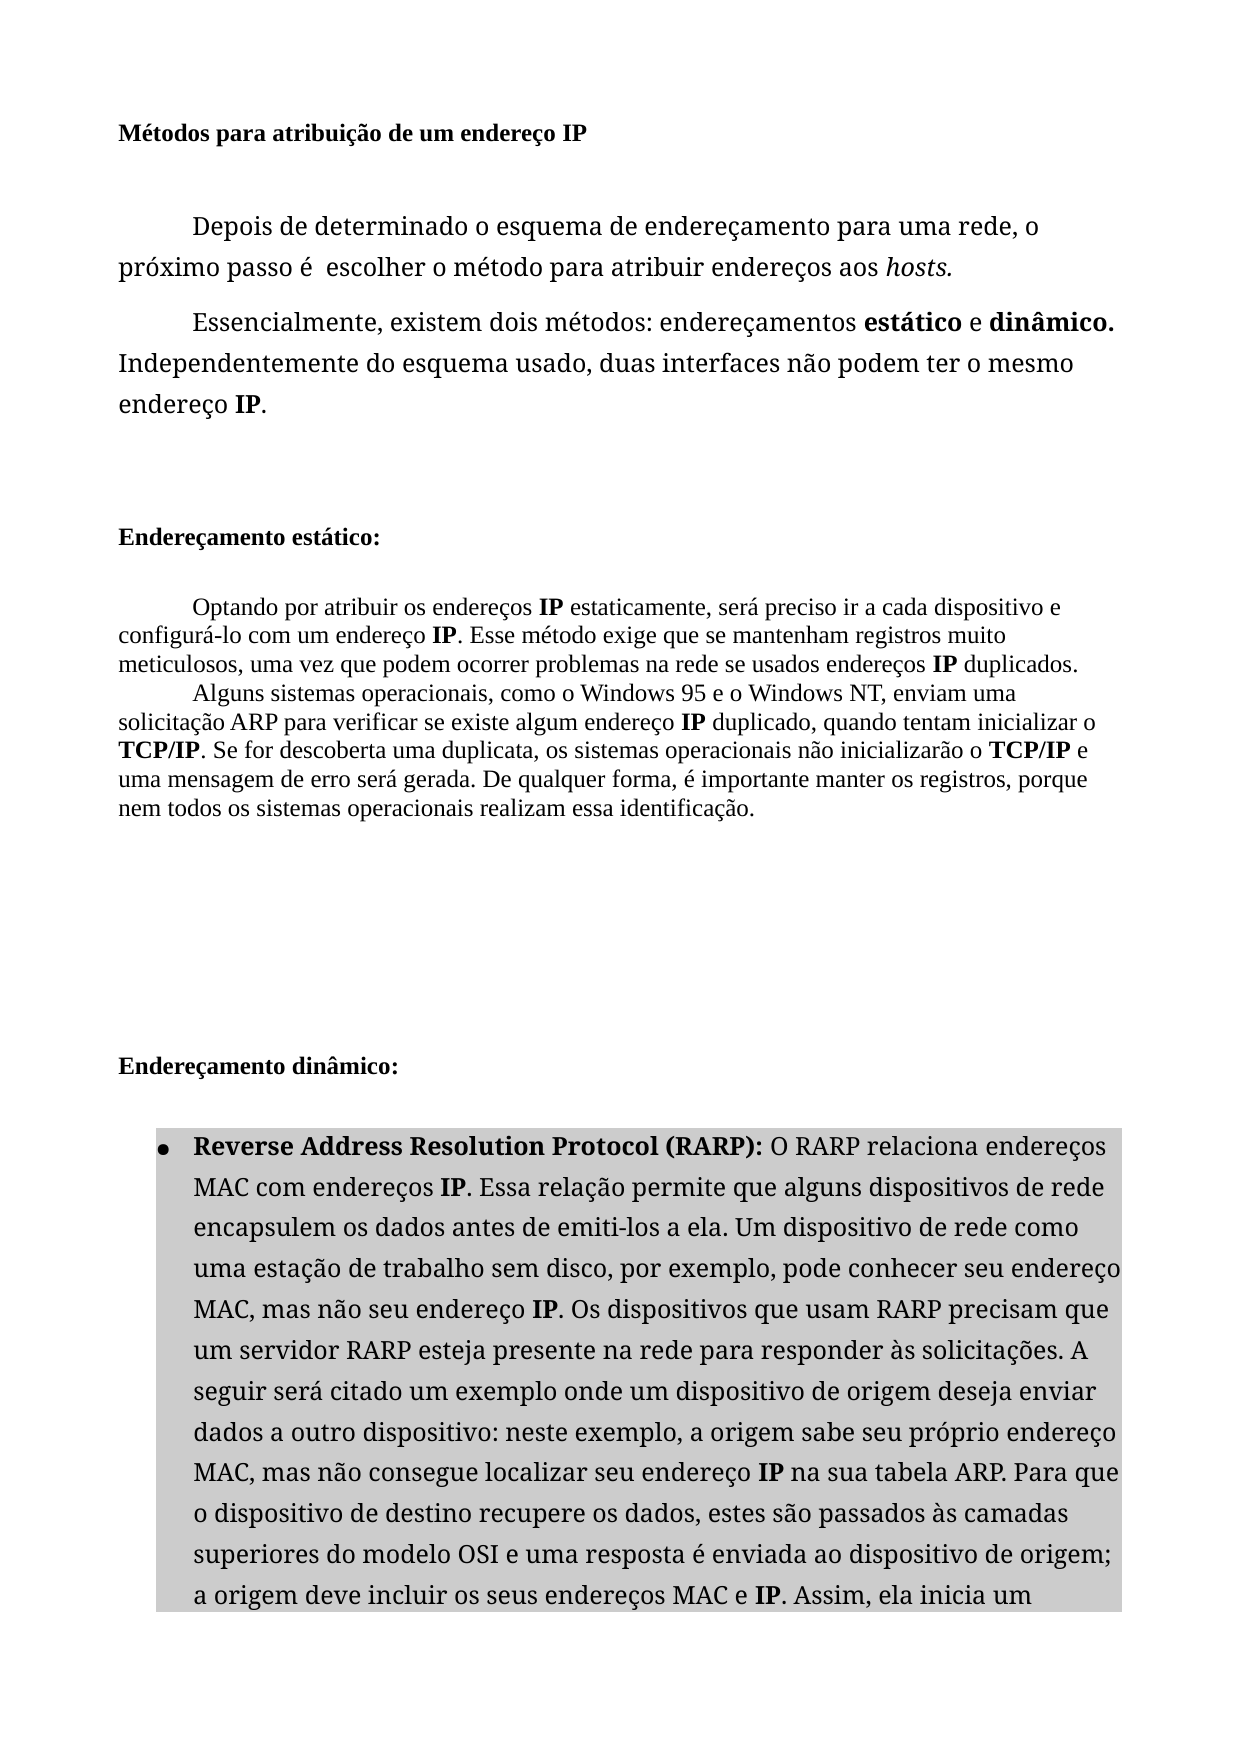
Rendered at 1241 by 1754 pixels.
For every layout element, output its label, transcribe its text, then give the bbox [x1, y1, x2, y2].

text Depois de determinado o esquema de endereçamento para uma rede, o próximo passo é escolher o método para atribuir endereços aos hosts. [118, 208, 1122, 283]
subtitle Métodos para atribuição de um endereço IP [118, 118, 1122, 147]
list Reverse Address Resolution Protocol (RARP): O RARP relaciona endereços MAC com endereços IP. Essa relação permite que alguns dispositivos de rede encapsulem os dados antes de emiti-los a ela. Um dispositivo de rede como uma estação de trabalho sem disco, por exemplo, pode conhecer seu endereço MAC, mas não seu endereço IP. Os dispositivos que usam RARP precisam que um servidor RARP esteja presente na rede para responder às solicitações. A seguir será citado um exemplo onde um dispositivo de origem deseja enviar dados a outro dispositivo: neste exemplo, a origem sabe seu próprio endereço MAC, mas não consegue localizar seu endereço IP na sua tabela ARP. Para que o dispositivo de destino recupere os dados, estes são passados às camadas superiores do modelo OSI e uma resposta é enviada ao dispositivo de origem; a origem deve incluir os seus endereços MAC e IP. Assim, ela inicia um [156, 1128, 1122, 1612]
subtitle Endereçamento estático: [118, 522, 1122, 551]
subtitle Endereçamento dinâmico: [118, 1048, 1122, 1082]
text Essencialmente, existem dois métodos: endereçamentos estático e dinâmico. Independentemente do esquema usado, duas interfaces não podem ter o mesmo endereço IP. [118, 304, 1122, 420]
text Optando por atribuir os endereços IP estaticamente, será preciso ir a cada dispositivo e configurá-lo com um endereço IP. Esse método exige que se mantenham registros muito meticulosos, uma vez que podem ocorrer problemas na rede se usados endereços IP duplicados. Alguns sistemas operacionais, como o Windows 95 e o Windows NT, enviam uma solicitação ARP para verificar se existe algum endereço IP duplicado, quando tentam inicializar o TCP/IP. Se for descoberta uma duplicata, os sistemas operacionais não inicializarão o TCP/IP e uma mensagem de erro será gerada. De qualquer forma, é importante manter os registros, porque nem todos os sistemas operacionais realizam essa identificação. [118, 592, 1122, 822]
